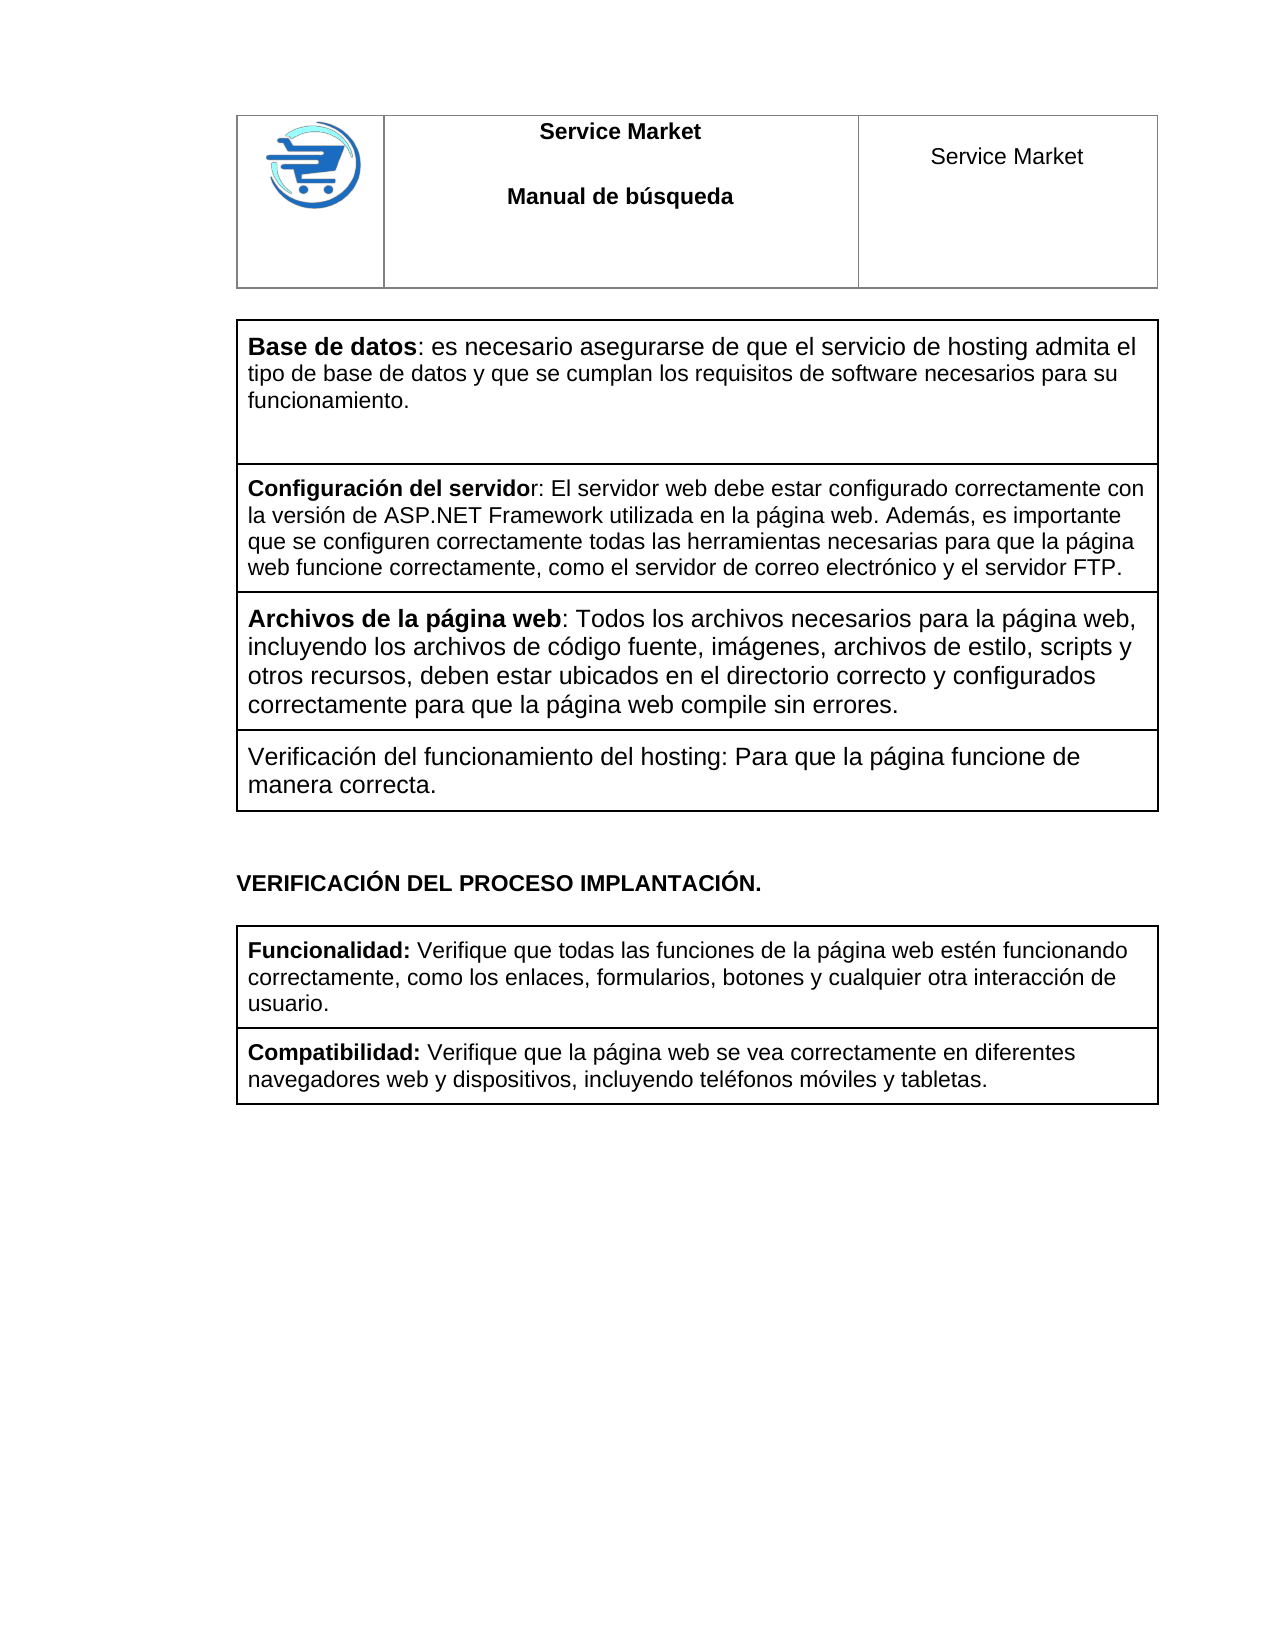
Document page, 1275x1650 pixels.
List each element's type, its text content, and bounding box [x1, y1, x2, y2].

table_cell Verificación del funcionamiento del hosting: Para que la página funcione de manera correcta. [238, 731, 1157, 809]
table_cell Archivos de la página web: Todos los archivos necesarios para la página web, incluyendo los archivos de código fuente, imágenes, archivos de estilo, scripts y otros recursos, deben estar ubicados en el directorio correcto y configurados correctamente para que la página web compile sin errores. [238, 593, 1157, 729]
table_cell Compatibilidad: Verifique que la página web se vea correctamente en diferentes navegadores web y dispositivos, incluyendo teléfonos móviles y tabletas. [238, 1029, 1157, 1102]
table_header Funcionalidad: Verifique que todas las funciones de la página web estén funcionando correctamente, como los enlaces, formularios, botones y cualquier otra interacción de usuario. [238, 927, 1157, 1027]
picture [261, 118, 365, 211]
table_cell Configuración del servidor: El servidor web debe estar configurado correctamente con la versión de ASP.NET Framework utilizada en la página web. Además, es importante que se configuren correctamente todas las herramientas necesarias para que la página web funcione correctamente, como el servidor de correo electrónico y el servidor FTP. [238, 465, 1157, 591]
text VERIFICACIÓN DEL PROCESO IMPLANTACIÓN. [236, 869, 1157, 896]
table_header Base de datos: es necesario asegurarse de que el servicio de hosting admita el tipo de base de datos y que se cumplan los requisitos de software necesarios para su funcionamiento. [238, 321, 1157, 463]
